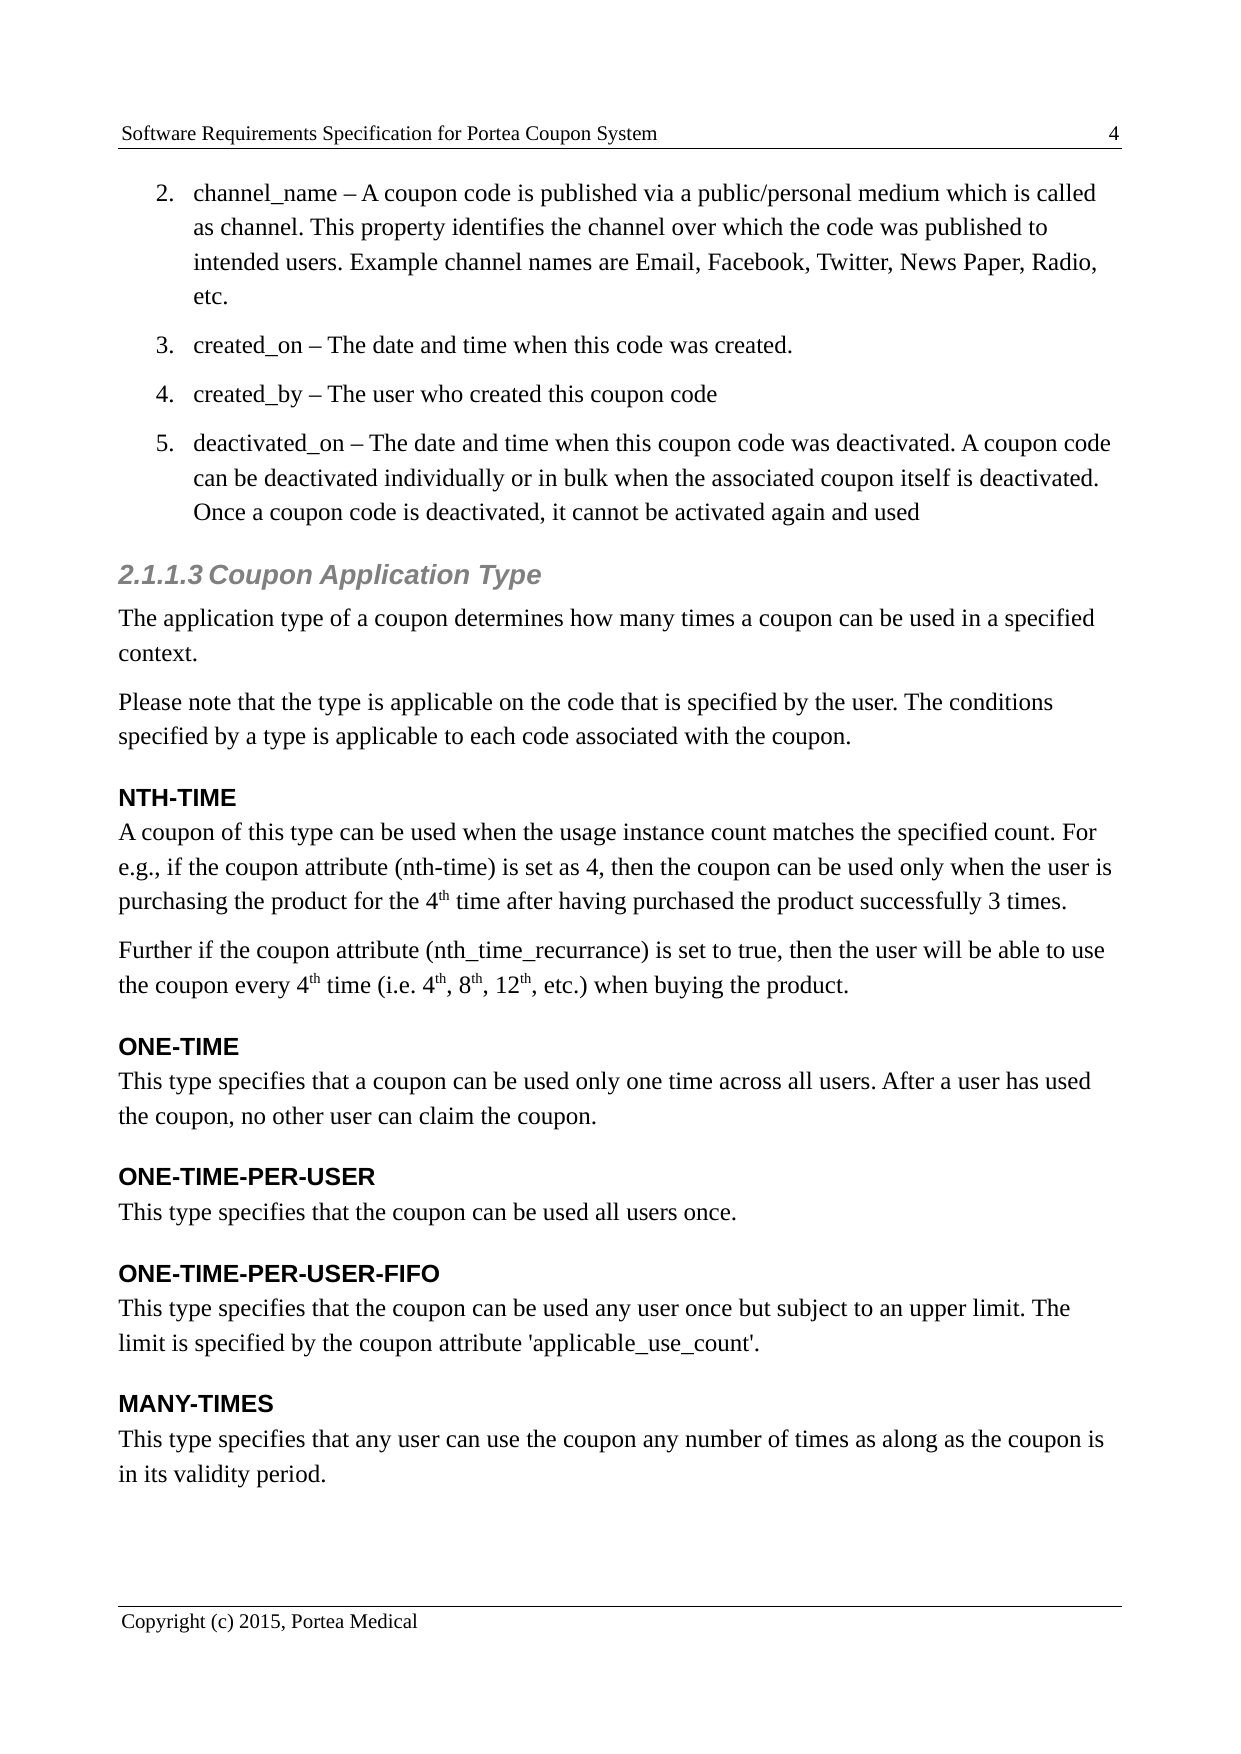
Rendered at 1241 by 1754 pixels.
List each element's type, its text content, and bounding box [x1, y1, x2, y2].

subtitle ONE-TIME-PER-USER [118, 1162, 1122, 1191]
text This type specifies that the coupon can be used any user once but subject to an upper limit. The limit is specified by the coupon attribute 'applicable_use_count'. [118, 1293, 1122, 1357]
text This type specifies that any user can use the coupon any number of times as along as the coupon is in its validity period. [118, 1424, 1122, 1488]
list created_by – The user who created this coupon code [156, 379, 1122, 408]
text The application type of a coupon determines how many times a coupon can be used in a specified context. [118, 603, 1122, 666]
text This type specifies that a coupon can be used only one time across all users. After a user has used the coupon, no other user can claim the coupon. [118, 1066, 1122, 1129]
list deactivated_on – The date and time when this coupon code was deactivated. A coupon code can be deactivated individually or in bulk when the associated coupon itself is deactivated. Once a coupon code is deactivated, it cannot be activated again and used [156, 428, 1122, 526]
text A coupon of this type can be used when the usage instance count matches the specified count. For e.g., if the coupon attribute (nth-time) is set as 4, then the coupon can be used only when the user is purchasing the product for the 4th time after having purchased the product successfully 3 times. [118, 817, 1122, 915]
list created_on – The date and time when this code was created. [156, 330, 1122, 359]
subtitle MANY-TIMES [118, 1389, 1122, 1418]
text Further if the coupon attribute (nth_time_recurrance) is set to true, then the user will be able to use the coupon every 4th time (i.e. 4th, 8th, 12th, etc.) when buying the product. [118, 936, 1122, 999]
list channel_name – A coupon code is published via a public/personal medium which is called as channel. This property identifies the channel over which the code was published to intended users. Example channel names are Email, Facebook, Twitter, News Paper, Radio, etc. [156, 178, 1122, 310]
text This type specifies that the coupon can be used all users once. [118, 1197, 1122, 1226]
subtitle ONE-TIME [118, 1032, 1122, 1060]
text Please note that the type is applicable on the code that is specified by the user. The conditions specified by a type is applicable to each code associated with the coupon. [118, 687, 1122, 750]
subtitle ONE-TIME-PER-USER-FIFO [118, 1259, 1122, 1287]
subtitle NTH-TIME [118, 783, 1122, 811]
subtitle Coupon Application Type [118, 559, 1122, 591]
